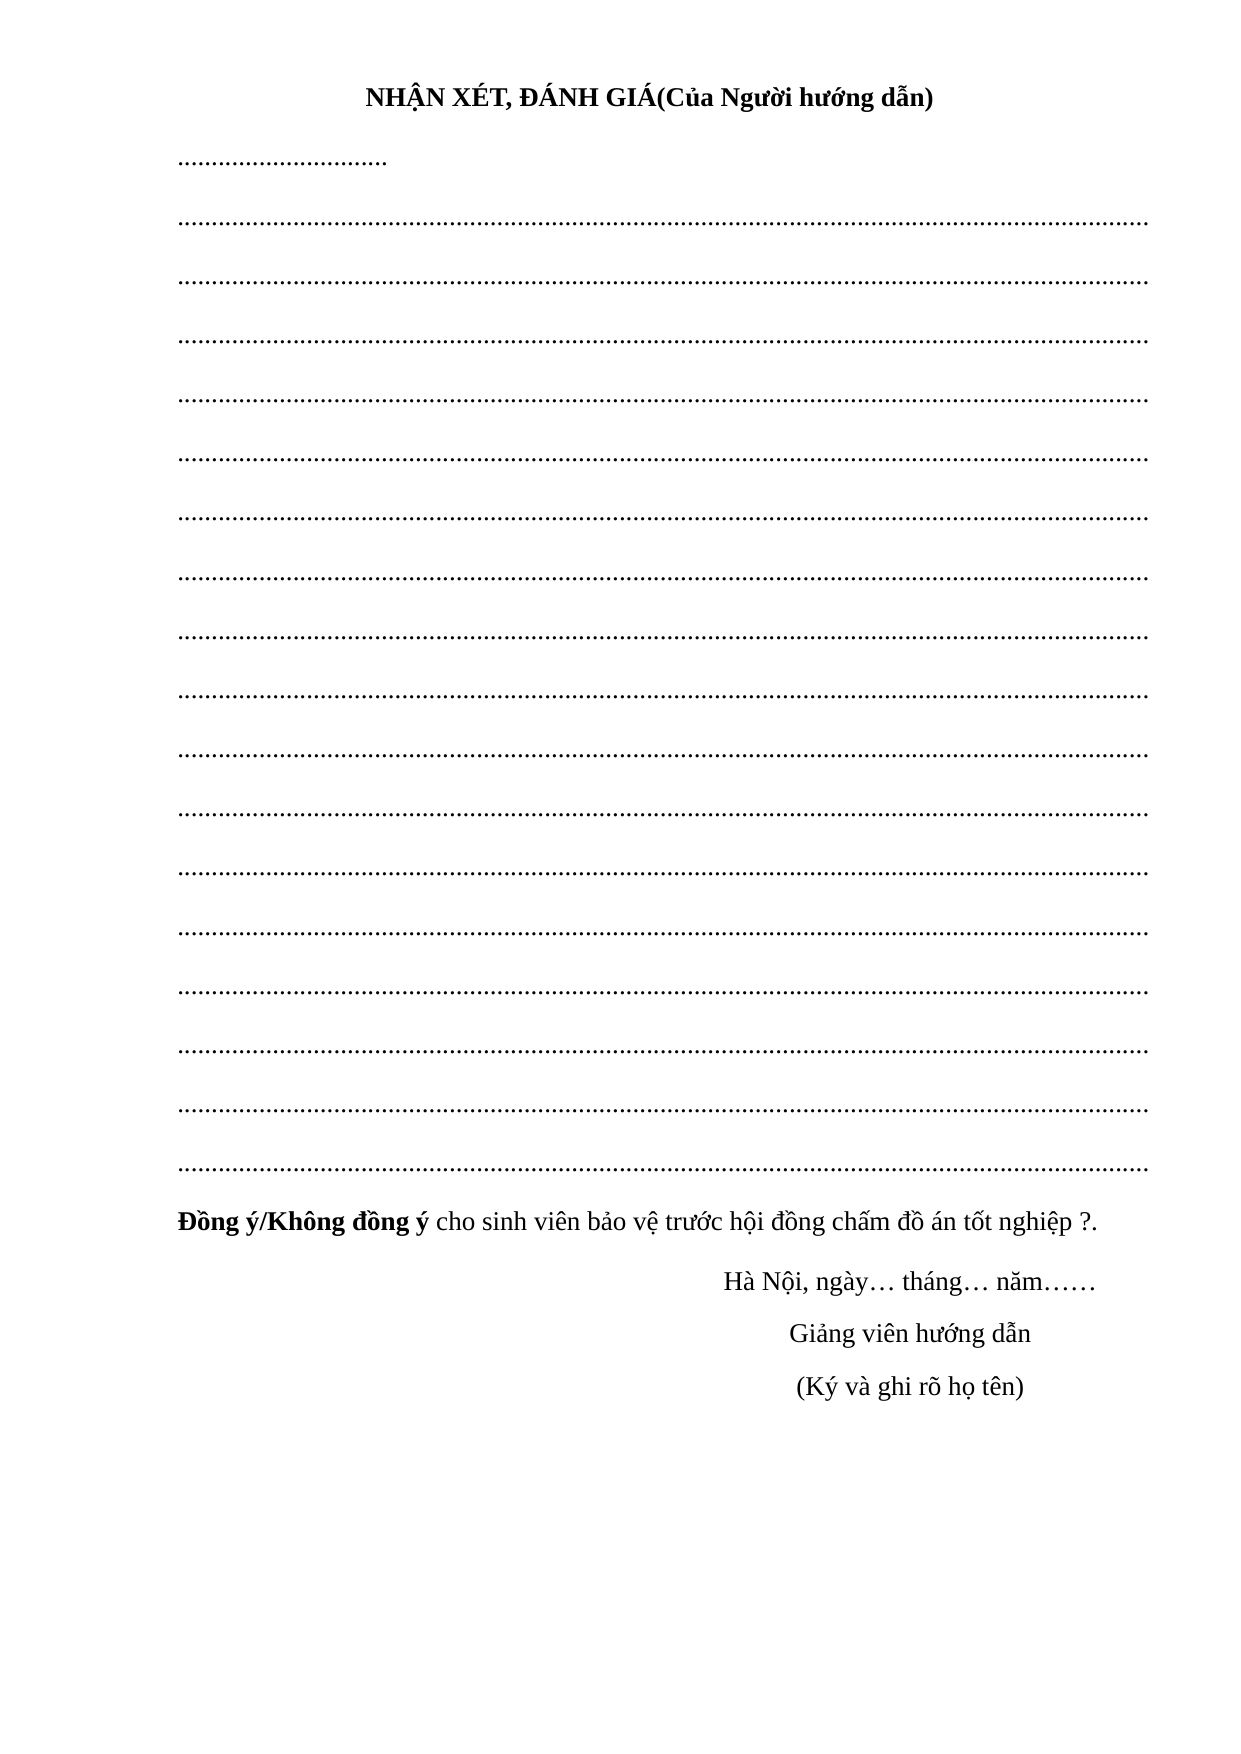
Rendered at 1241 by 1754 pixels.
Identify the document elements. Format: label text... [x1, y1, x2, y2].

text NHẬN XÉT, ĐÁNH GIÁ(Của Người hướng dẫn) [395, 1600, 1240, 1628]
text NHẬN XÉT, ĐÁNH GIÁ(Của Người hướng dẫn) [177, 81, 1122, 112]
table_header Hà Nội, ngày… tháng… năm…… Giảng viên hướng dẫn (Ký và ghi rõ họ tên) [709, 1258, 1111, 1416]
text NHẬN XÉT, ĐÁNH GIÁ(Của Người hướng dẫn) [389, 159, 1240, 188]
table_header [166, 1258, 709, 1416]
text Đồng ý/Không đồng ý cho sinh viên bảo vệ trước hội đồng chấm đồ án tốt nghiệp ?. [177, 1205, 1122, 1237]
